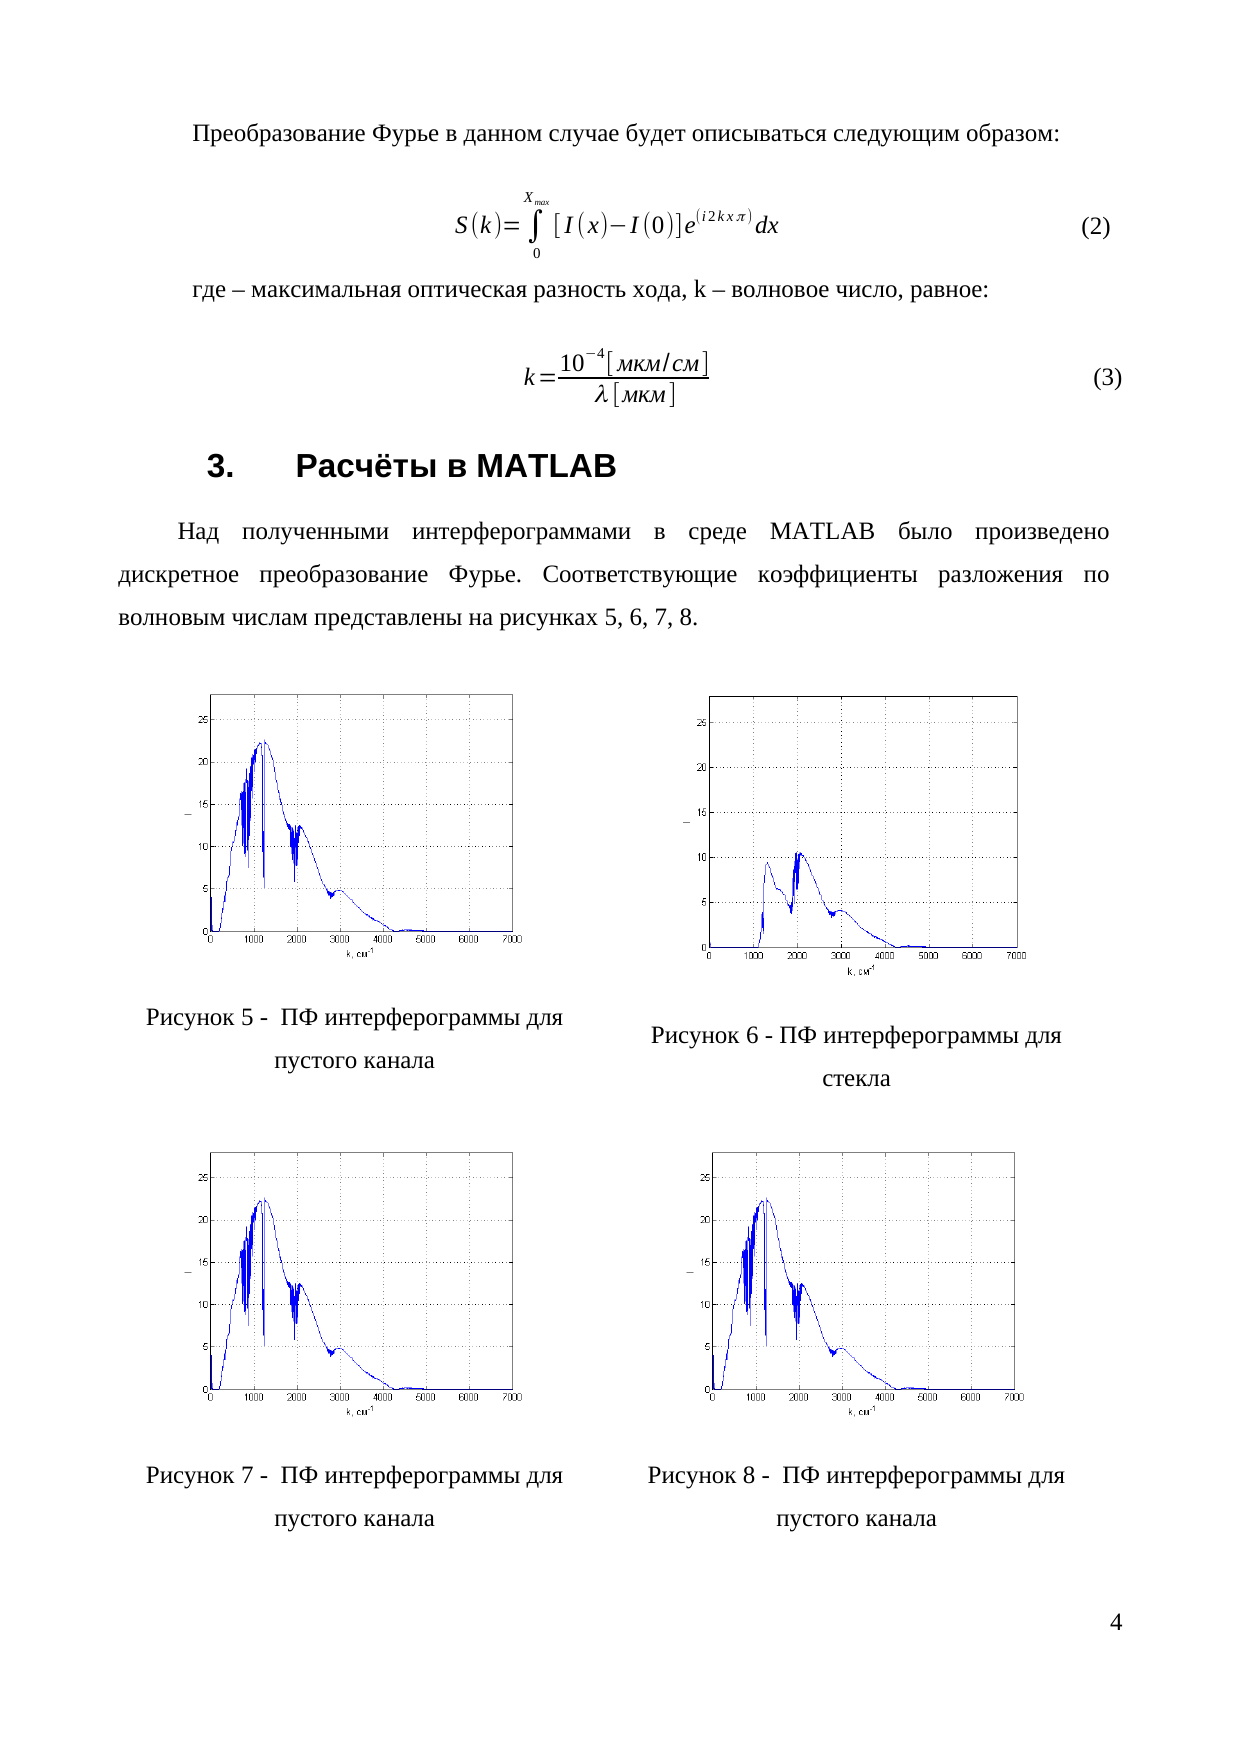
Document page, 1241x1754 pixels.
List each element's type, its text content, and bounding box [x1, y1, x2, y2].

table_cell Рисунок 7 - ПФ интерферограммы для пустого канала [118, 1119, 620, 1558]
text (3) [118, 344, 1122, 408]
text где – максимальная оптическая разность хода, k – волновое число, равное: [118, 274, 1110, 303]
table_header Рисунок 5 - ПФ интерферограммы для пустого канала [118, 660, 620, 1118]
text (2) [118, 188, 1110, 261]
picture [160, 672, 549, 963]
subtitle Расчёты в MATLAB [148, 446, 1093, 484]
table_header Рисунок 6 - ПФ интерферограммы для стекла [620, 660, 1122, 1118]
picture [662, 1131, 1051, 1421]
table_cell Рисунок 8 - ПФ интерферограммы для пустого канала [620, 1119, 1122, 1558]
picture [658, 672, 1054, 981]
text Преобразование Фурье в данном случае будет описываться следующим образом: [118, 118, 1110, 147]
picture [160, 1131, 549, 1421]
text Над полученными интерферограммами в среде MATLAB было произведено дискретное преобразование Фурье. Соответствующие коэффициенты разложения по волновым числам представлены на рисунках 5, 6, 7, 8. [118, 516, 1110, 631]
